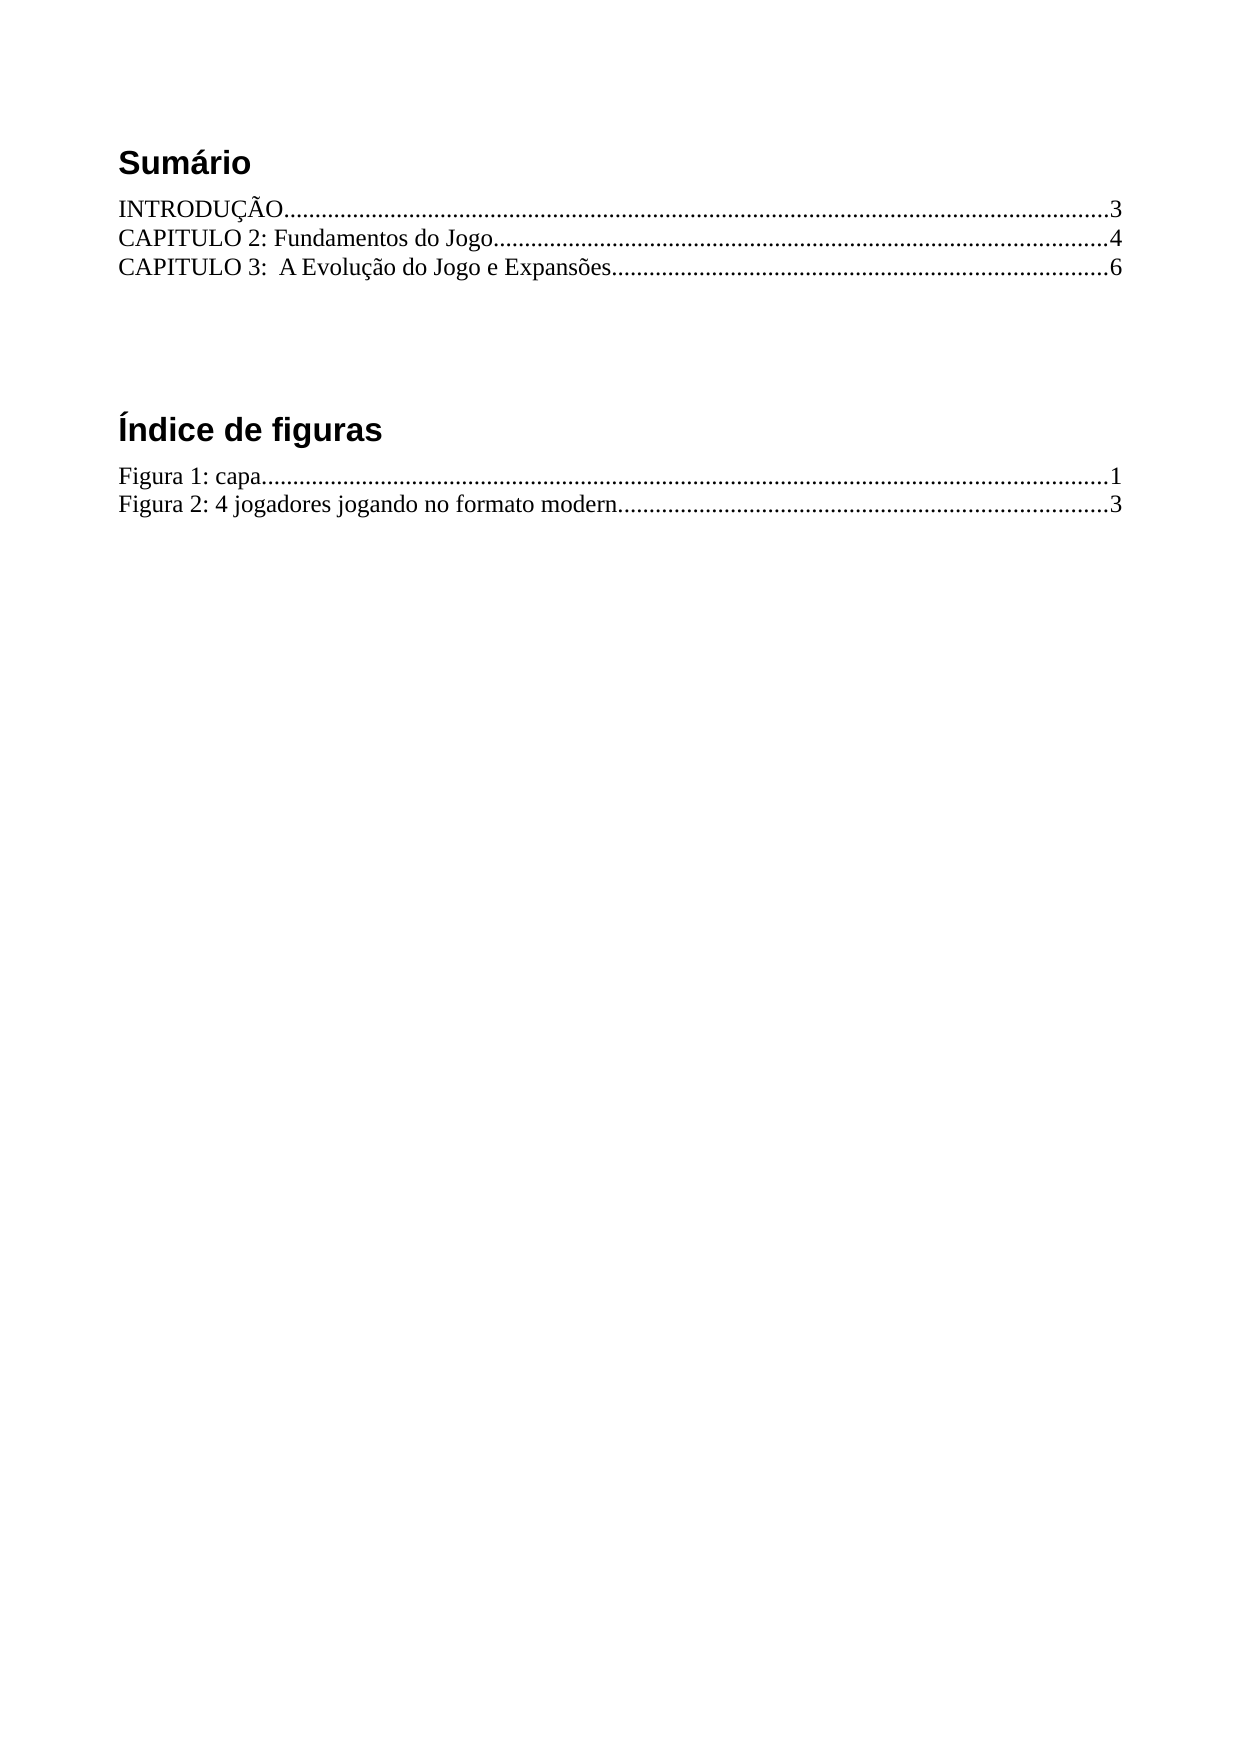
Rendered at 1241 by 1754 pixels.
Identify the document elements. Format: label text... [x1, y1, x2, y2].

text CAPITULO 2: Fundamentos do Jogo 4 [118, 223, 1122, 252]
text CAPITULO 3: A Evolução do Jogo e Expansões 6 [118, 252, 1122, 280]
text Figura 1: capa. 1 [118, 461, 1122, 489]
subtitle Sumário [118, 143, 1122, 182]
subtitle Índice de figuras [118, 410, 1122, 448]
text Figura 2: 4 jogadores jogando no formato modern. 3 [118, 489, 1122, 518]
text INTRODUÇÃO 3 [118, 194, 1122, 223]
